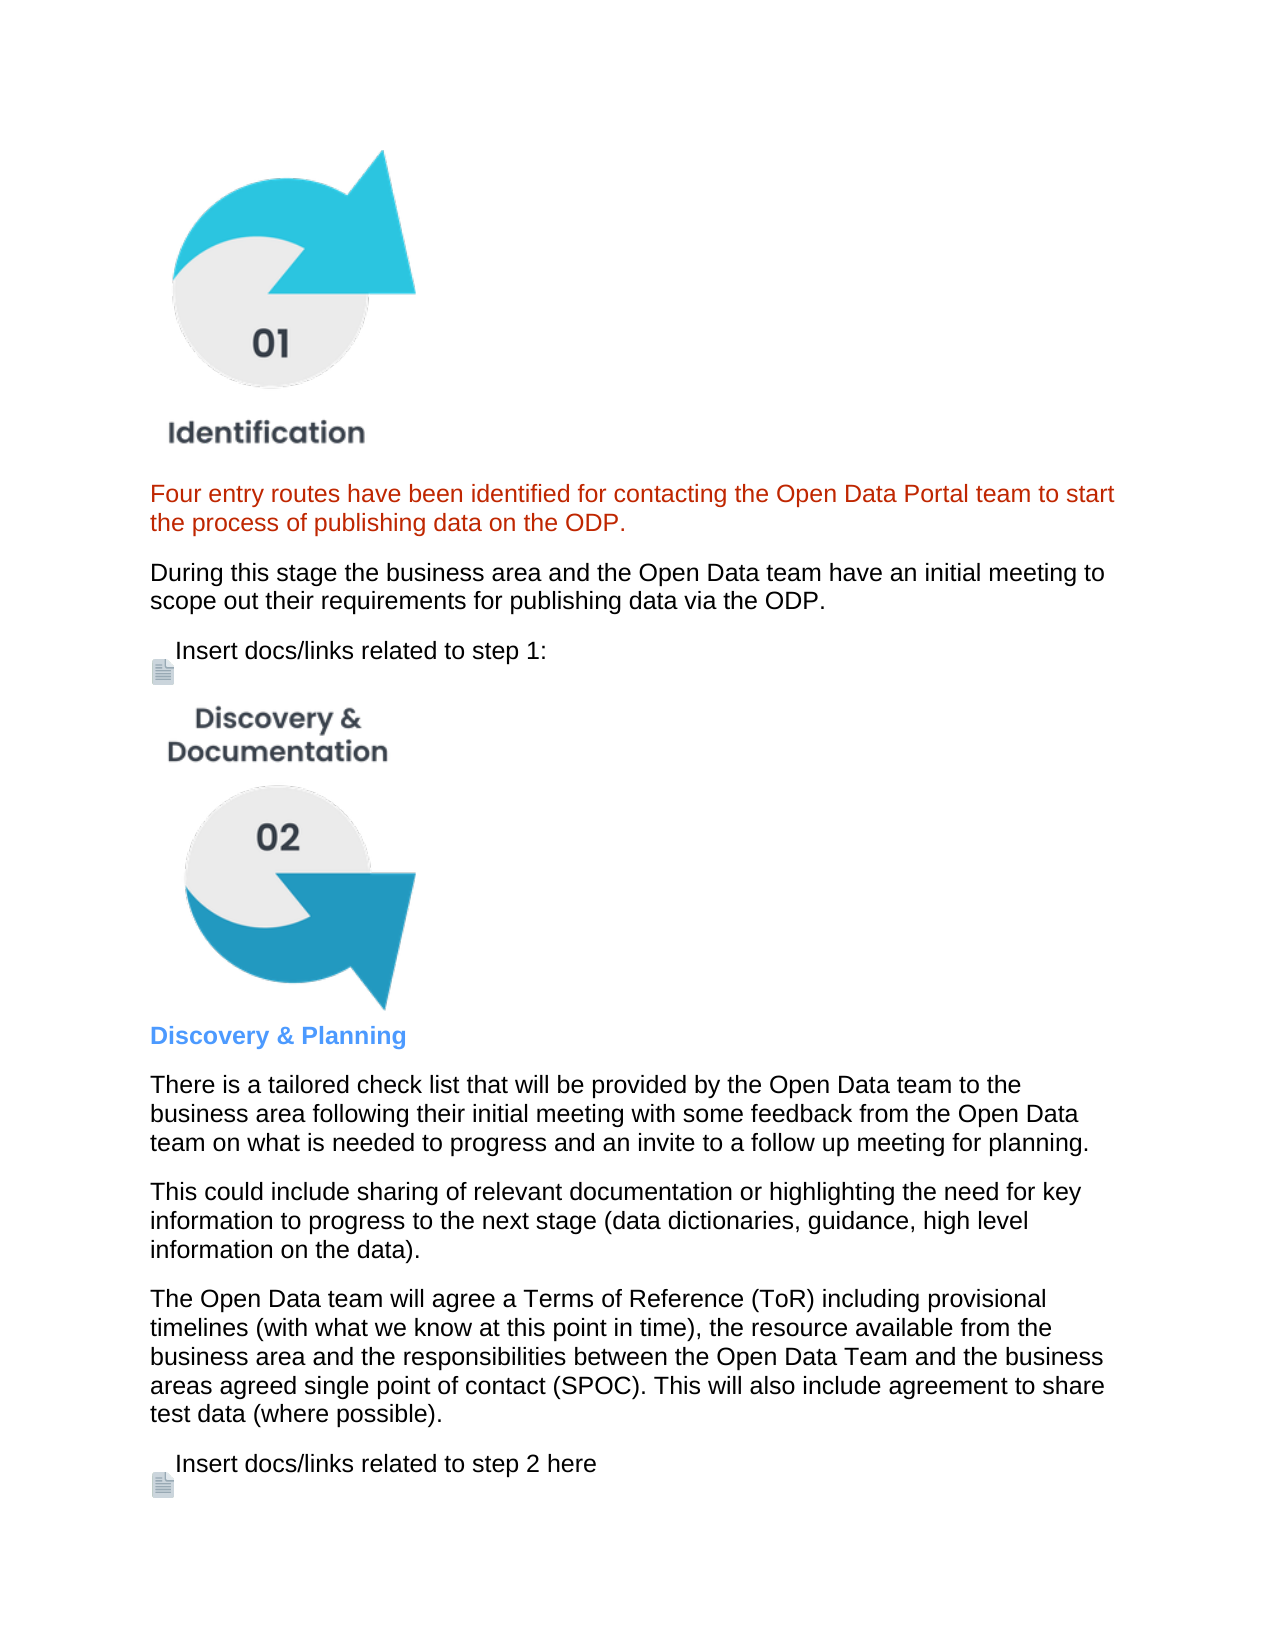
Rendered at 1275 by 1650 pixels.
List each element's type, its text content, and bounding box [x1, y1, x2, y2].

text Four entry routes have been identified for contacting the Open Data Portal team to start the process of publishing data on the ODP. [150, 479, 1125, 537]
text This could include sharing of relevant documentation or highlighting the need for key information to progress to the next stage (data dictionaries, guidance, high level information on the data). [150, 1177, 1125, 1264]
text Insert docs/links related to step 2 here [150, 1449, 1125, 1497]
text Insert docs/links related to step 1: [150, 636, 1125, 684]
text During this stage the business area and the Open Data team have an initial meeting to scope out their requirements for publishing data via the ODP. [150, 557, 1125, 615]
text There is a tailored check list that will be provided by the Open Data team to the business area following their initial meeting with some feedback from the Open Data team on what is needed to progress and an invite to a follow up meeting for planning. [150, 1070, 1125, 1157]
text The Open Data team will agree a Terms of Reference (ToR) including provisional timelines (with what we know at this point in time), the resource available from the business area and the responsibilities between the Open Data Team and the business areas agreed single point of contact (SPOC). This will also include agreement to share test data (where possible). [150, 1284, 1125, 1428]
text Discovery & Planning [150, 1021, 1125, 1049]
